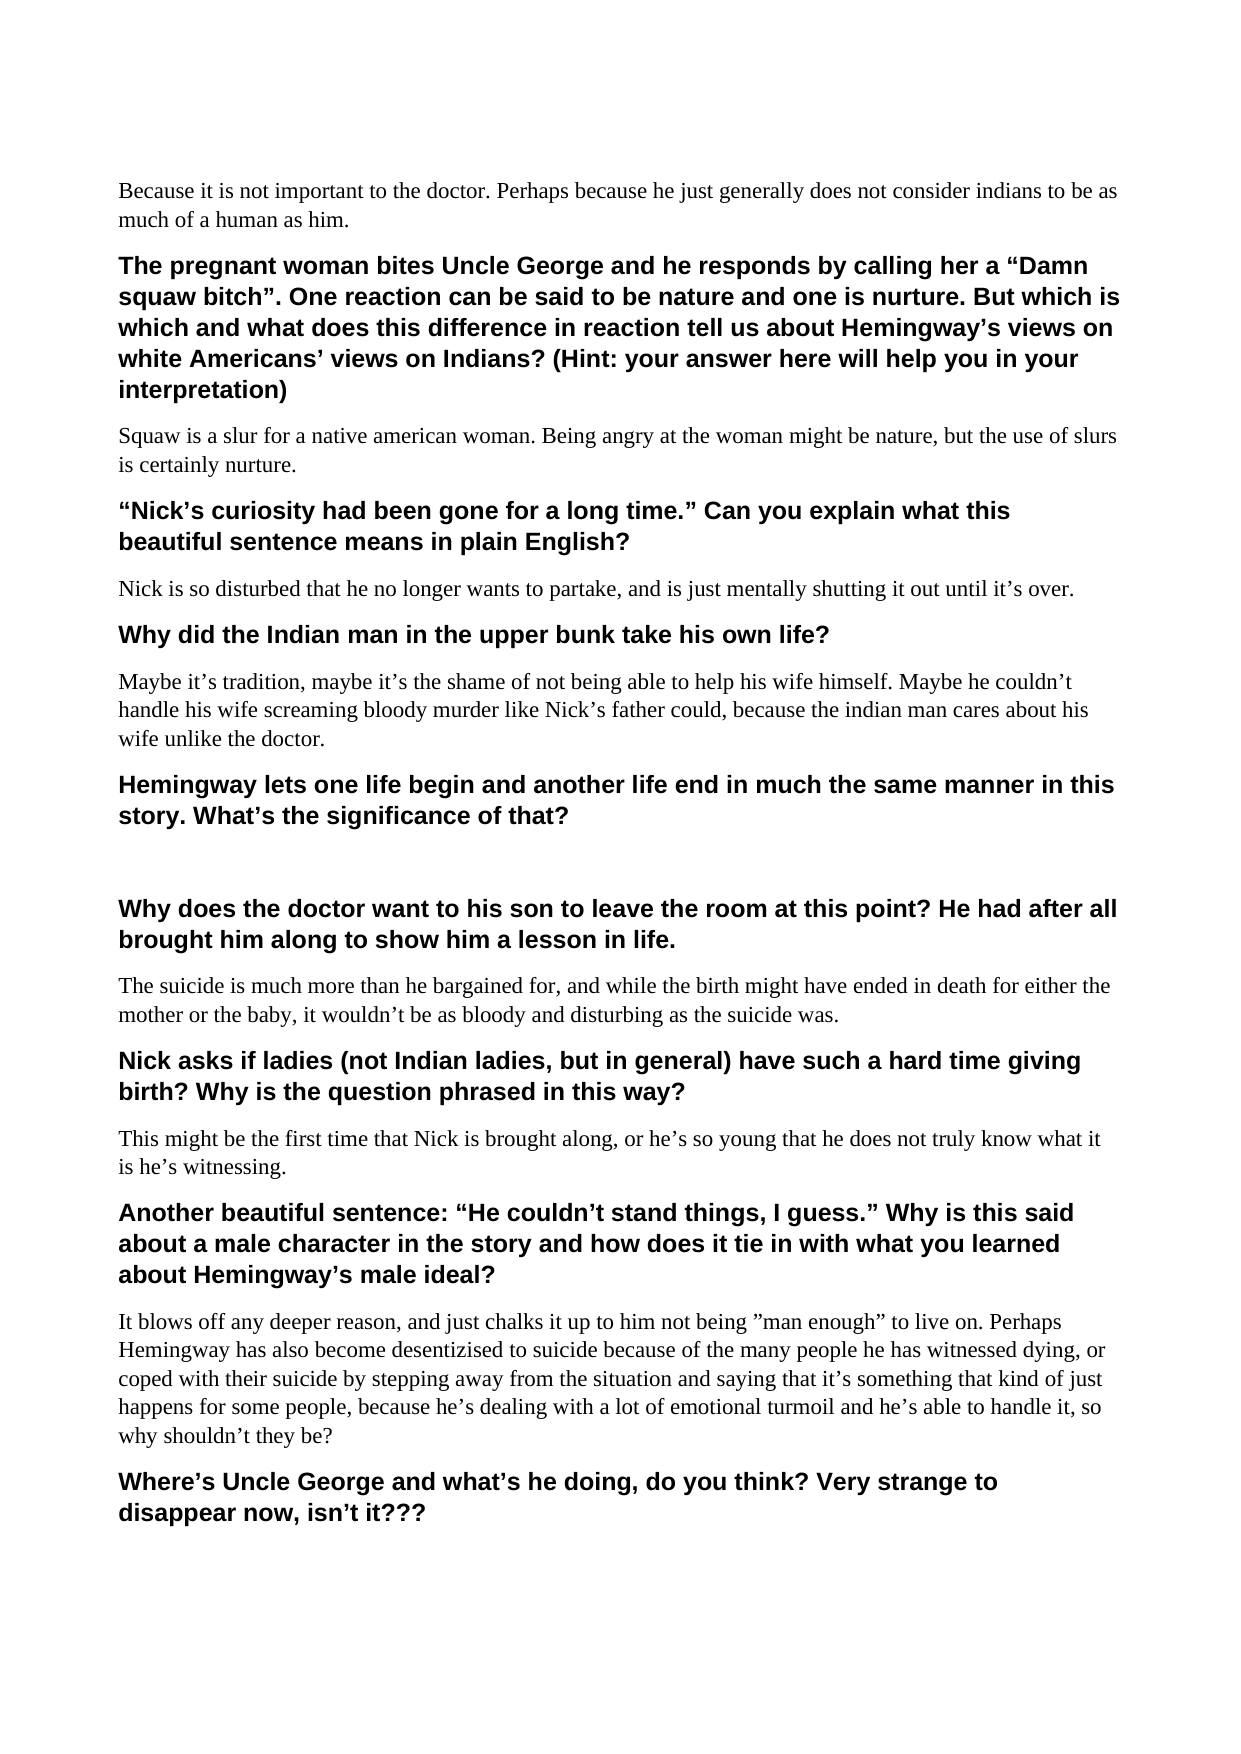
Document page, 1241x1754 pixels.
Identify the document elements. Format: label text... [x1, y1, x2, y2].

text Nick asks if ladies (not Indian ladies, but in general) have such a hard time giving birth? Why is the question phrased in this way? [118, 1046, 1122, 1106]
text Hemingway lets one life begin and another life end in much the same manner in this story. What’s the significance of that? [118, 770, 1122, 829]
text Because it is not important to the doctor. Perhaps because he just generally does not consider indians to be as much of a human as him. [118, 177, 1122, 232]
text It blows off any deeper reason, and just chalks it up to him not being ”man enough” to live on. Perhaps Hemingway has also become desentizised to suicide because of the many people he has witnessed dying, or coped with their suicide by stepping away from the situation and saying that it’s something that kind of just happens for some people, because he’s dealing with a lot of emotional turmoil and he’s able to handle it, so why shouldn’t they be? [118, 1308, 1122, 1448]
text Why does the doctor want to his son to leave the room at this point? He had after all brought him along to show him a lesson in life. [118, 893, 1122, 953]
text Another beautiful sentence: “He couldn’t stand things, I guess.” Why is this said about a male character in the story and how does it tie in with what you learned about Hemingway’s male ideal? [118, 1198, 1122, 1289]
text This might be the first time that Nick is brought along, or he’s so young that he does not truly know what it is he’s witnessing. [118, 1124, 1122, 1179]
text The suicide is much more than he bargained for, and while the birth might have ended in death for either the mother or the baby, it wouldn’t be as bloody and disturbing as the suicide was. [118, 972, 1122, 1027]
text The pregnant woman bites Uncle George and he responds by calling her a “Damn squaw bitch”. One reaction can be said to be nature and one is nurture. But which is which and what does this difference in reaction tell us about Hemingway’s views on white Americans’ views on Indians? (Hint: your answer here will help you in your interpretation) [118, 251, 1122, 404]
text Nick is so disturbed that he no longer wants to partake, and is just mentally shutting it out until it’s over. [118, 575, 1122, 601]
text “Nick’s curiosity had been gone for a long time.” Can you explain what this beautiful sentence means in plain English? [118, 496, 1122, 556]
text Where’s Uncle George and what’s he doing, do you think? Very strange to disappear now, isn’t it??? [118, 1467, 1122, 1527]
text Why did the Indian man in the upper bunk take his own life? [118, 620, 1122, 649]
text Squaw is a slur for a native american woman. Being angry at the woman might be nature, but the use of slurs is certainly nurture. [118, 423, 1122, 477]
text Maybe it’s tradition, maybe it’s the shame of not being able to help his wife himself. Maybe he couldn’t handle his wife screaming bloody murder like Nick’s father could, because the indian man cares about his wife unlike the doctor. [118, 668, 1122, 751]
